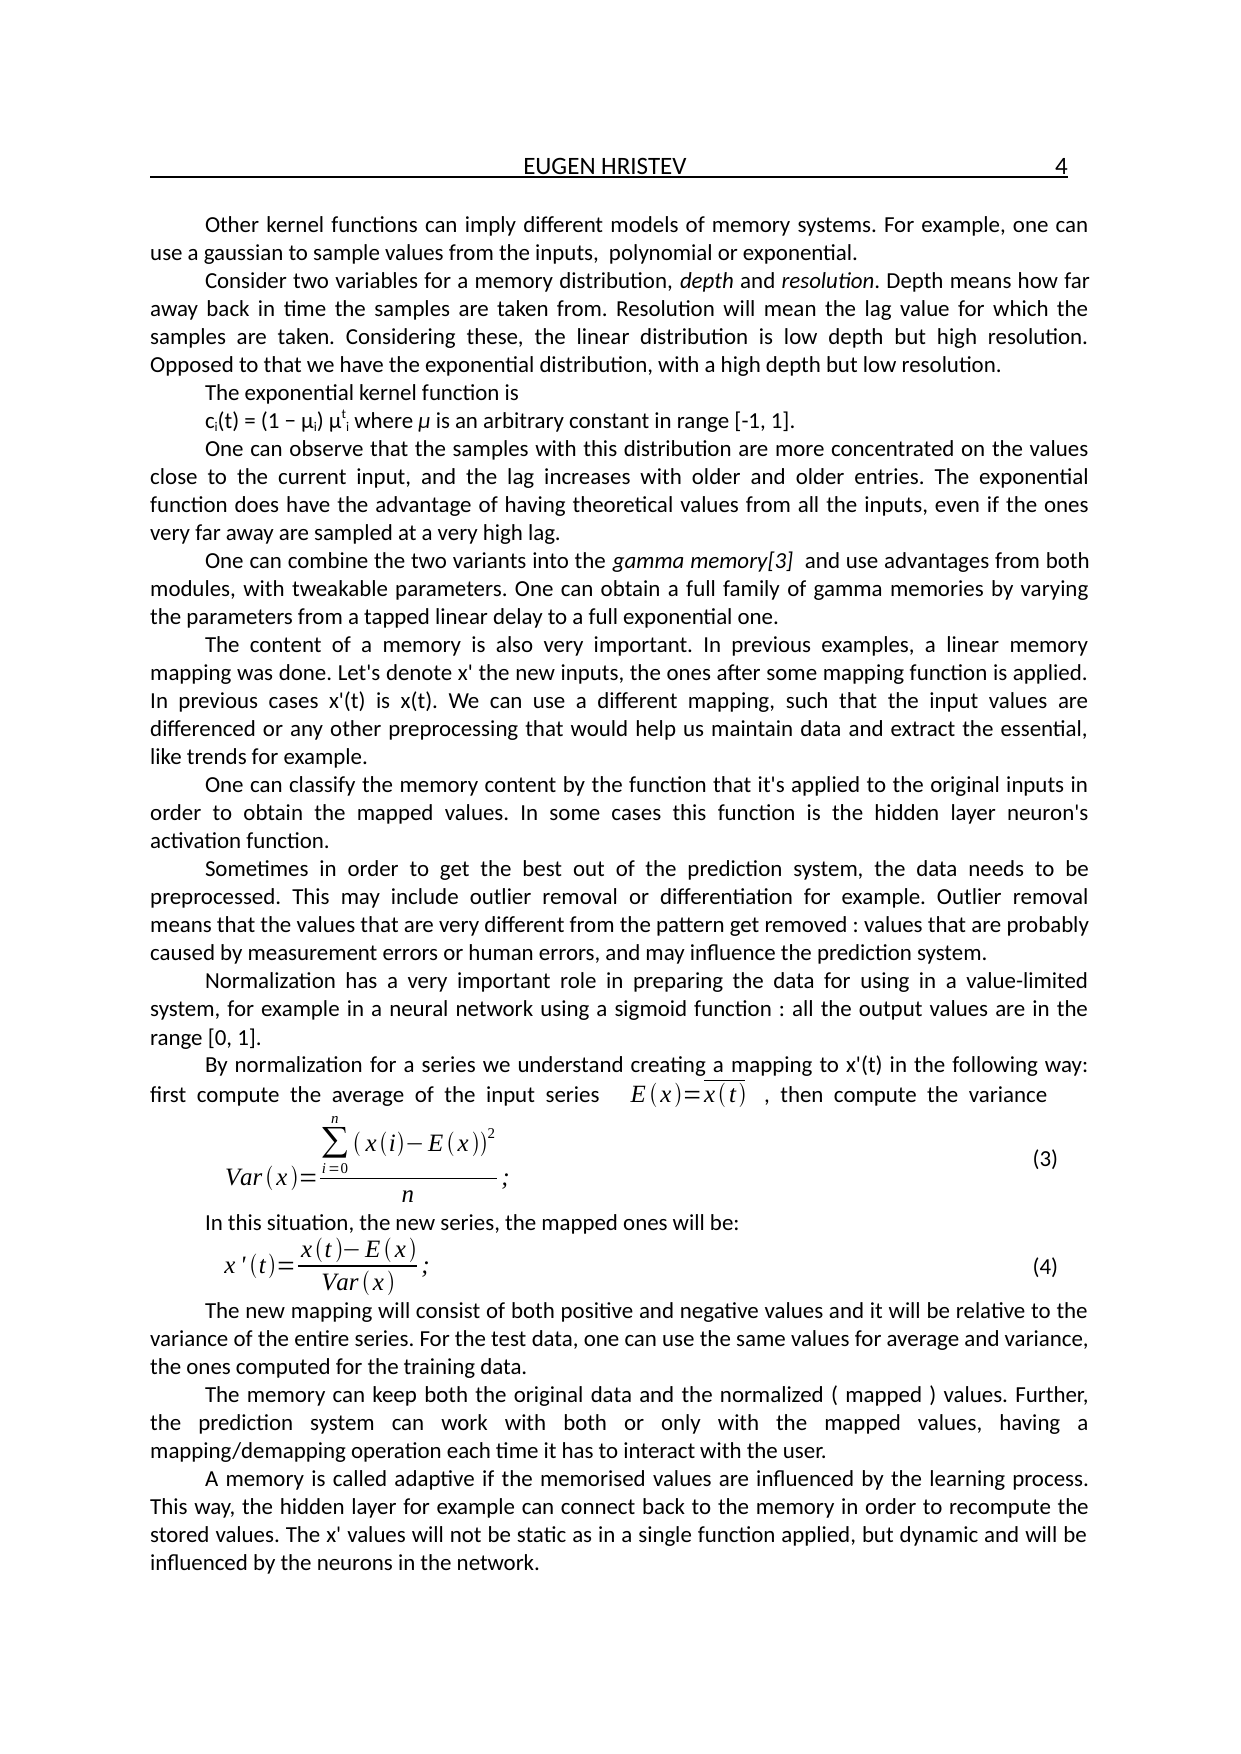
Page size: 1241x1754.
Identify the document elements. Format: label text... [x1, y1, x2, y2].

text One can classify the memory content by the function that it's applied to the original inputs in order to obtain the mapped values. In some cases this function is the hidden layer neuron's activation function. [150, 770, 1090, 854]
text One can combine the two variants into the gamma memory[3]⁠ and use advantages from both modules, with tweakable parameters. One can obtain a full family of gamma memories by varying the parameters from a tapped linear delay to a full exponential one. [150, 546, 1090, 630]
text The content of a memory is also very important. In previous examples, a linear memory mapping was done. Let's denote x' the new inputs, the ones after some mapping function is applied. In previous cases x'(t) is x(t). We can use a different mapping, such that the input values are differenced or any other preprocessing that would help us maintain data and extract the essential, like trends for example. [150, 630, 1090, 770]
text ci(t) = (1 − µi) µti where µ is an arbitrary constant in range [-1, 1]. [150, 406, 1090, 434]
text The exponential kernel function is [150, 378, 1090, 406]
text In this situation, the new series, the mapped ones will be: [150, 1208, 1090, 1236]
text One can observe that the samples with this distribution are more concentrated on the values close to the current input, and the lag increases with older and older entries. The exponential function does have the advantage of having theoretical values from all the inputs, even if the ones very far away are sampled at a very high lag. [150, 434, 1090, 546]
text A memory is called adaptive if the memorised values are influenced by the learning process. This way, the hidden layer for example can connect back to the memory in order to recompute the stored values. The x' values will not be static as in a single function applied, but dynamic and will be influenced by the neurons in the network. [150, 1464, 1090, 1577]
text The new mapping will consist of both positive and negative values and it will be relative to the variance of the entire series. For the test data, one can use the same values for average and variance, the ones computed for the training data. [150, 1296, 1090, 1380]
text Other kernel functions can imply different models of memory systems. For example, one can use a gaussian to sample values from the inputs, polynomial or exponential. [150, 210, 1090, 266]
text Normalization has a very important role in preparing the data for using in a value-limited system, for example in a neural network using a sigmoid function : all the output values are in the range [0, 1]. [150, 967, 1090, 1051]
text Consider two variables for a memory distribution, depth and resolution. Depth means how far away back in time the samples are taken from. Resolution will mean the lag value for which the samples are taken. Considering these, the linear distribution is low depth but high resolution. Opposed to that we have the exponential distribution, with a high depth but low resolution. [150, 266, 1090, 378]
text (4) [150, 1236, 1090, 1296]
text Sometimes in order to get the best out of the prediction system, the data needs to be preprocessed. This may include outlier removal or differentiation for example. Outlier removal means that the values that are very different from the pattern get removed : values that are probably caused by measurement errors or human errors, and may influence the prediction system. [150, 854, 1090, 967]
text By normalization for a series we understand creating a mapping to x'(t) in the following way: first compute the average of the input series , then compute the variance (3) [150, 1051, 1090, 1208]
text The memory can keep both the original data and the normalized ( mapped ) values. Further, the prediction system can work with both or only with the mapped values, having a mapping/demapping operation each time it has to interact with the user. [150, 1380, 1090, 1464]
